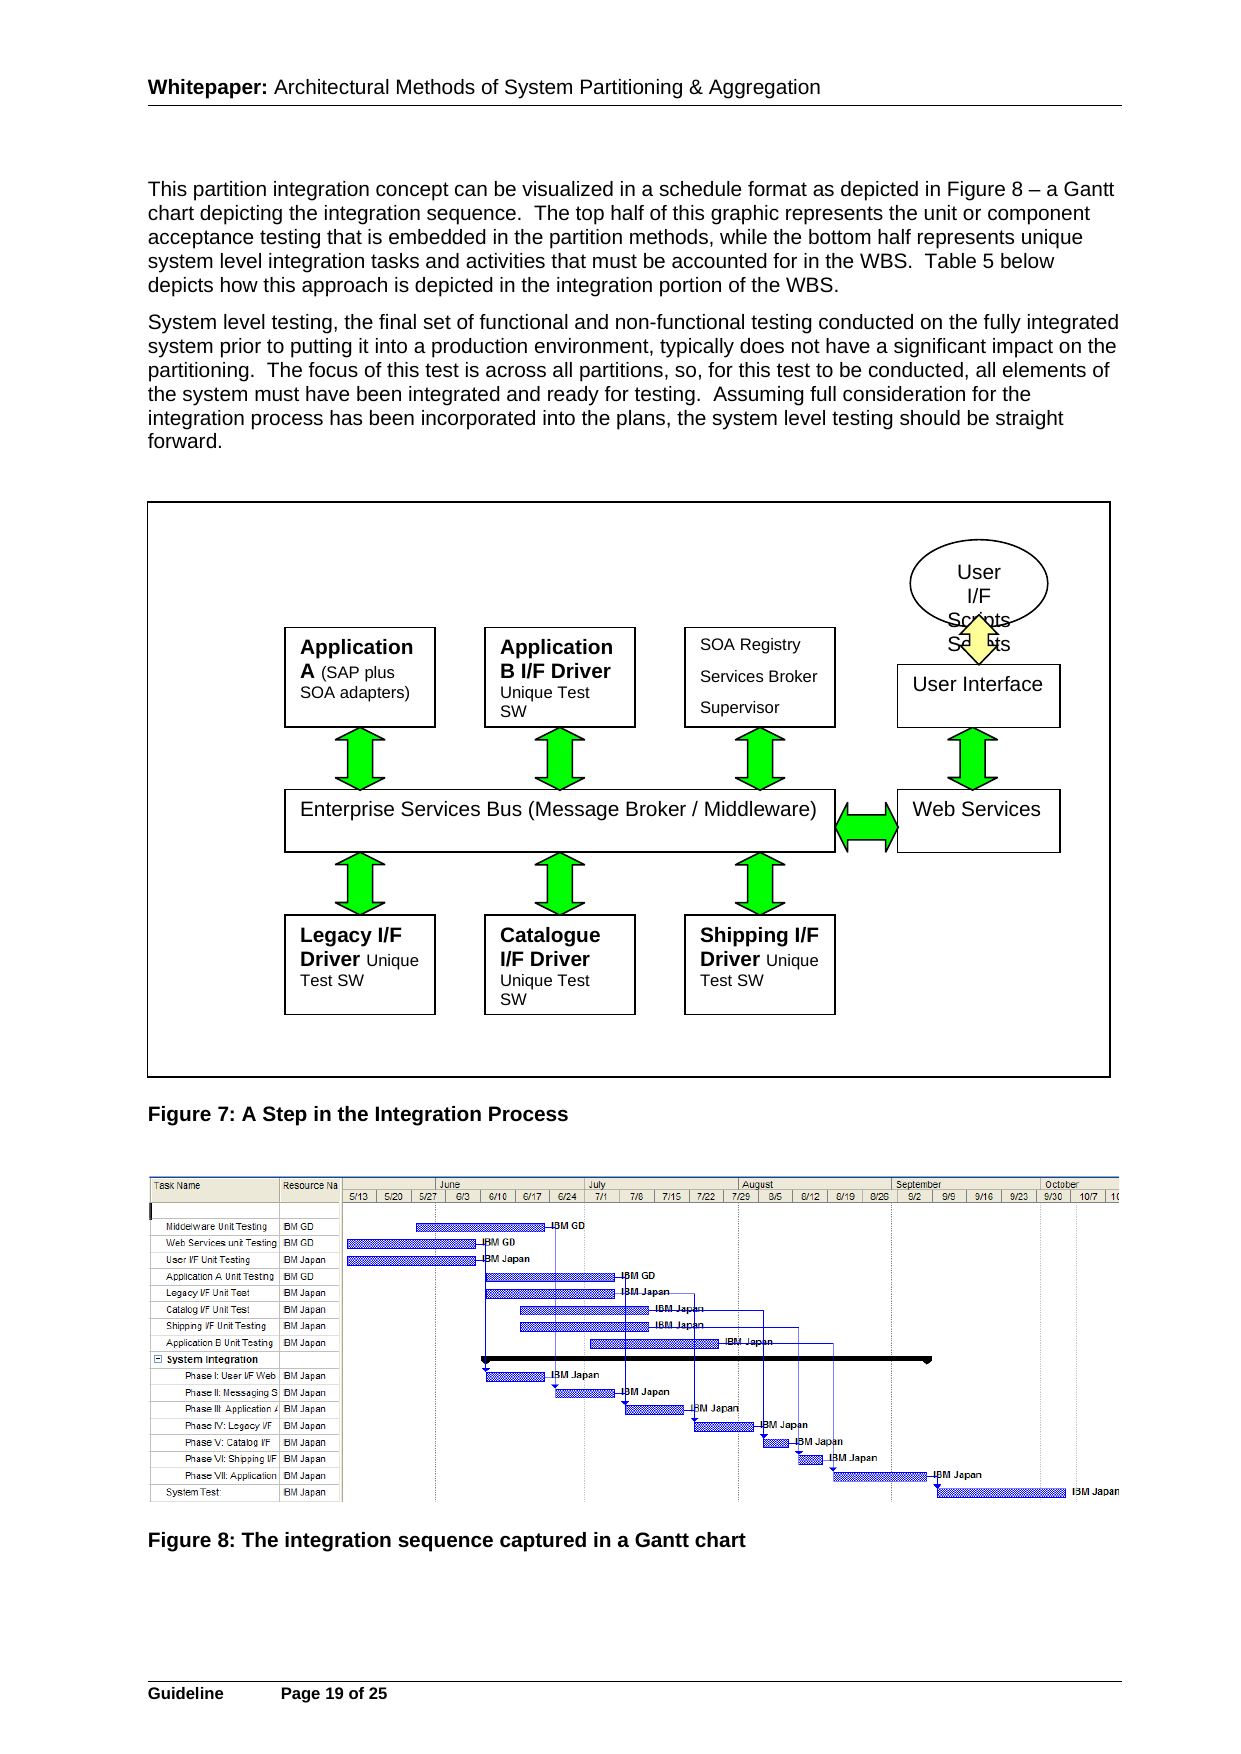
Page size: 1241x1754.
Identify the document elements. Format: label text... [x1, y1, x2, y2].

text Figure 8: The integration sequence captured in a Gantt chart [148, 1528, 1122, 1552]
text Figure 7: A Step in the Integration Process [148, 1102, 1122, 1126]
text This partition integration concept can be visualized in a schedule format as depicted in Figure 8 – a Gantt chart depicting the integration sequence. The top half of this graphic represents the unit or component acceptance testing that is embedded in the partition methods, while the bottom half represents unique system level integration tasks and activities that must be accounted for in the WBS. Table 5 below depicts how this approach is depicted in the integration portion of the WBS. [148, 177, 1122, 297]
text System level testing, the final set of functional and non-functional testing conducted on the fully integrated system prior to putting it into a production environment, typically does not have a significant impact on the partitioning. The focus of this test is across all partitions, so, for this test to be conducted, all elements of the system must have been integrated and ready for testing. Assuming full consideration for the integration process has been incorporated into the plans, the system level testing should be straight forward. [148, 309, 1122, 453]
picture [149, 1176, 1119, 1502]
